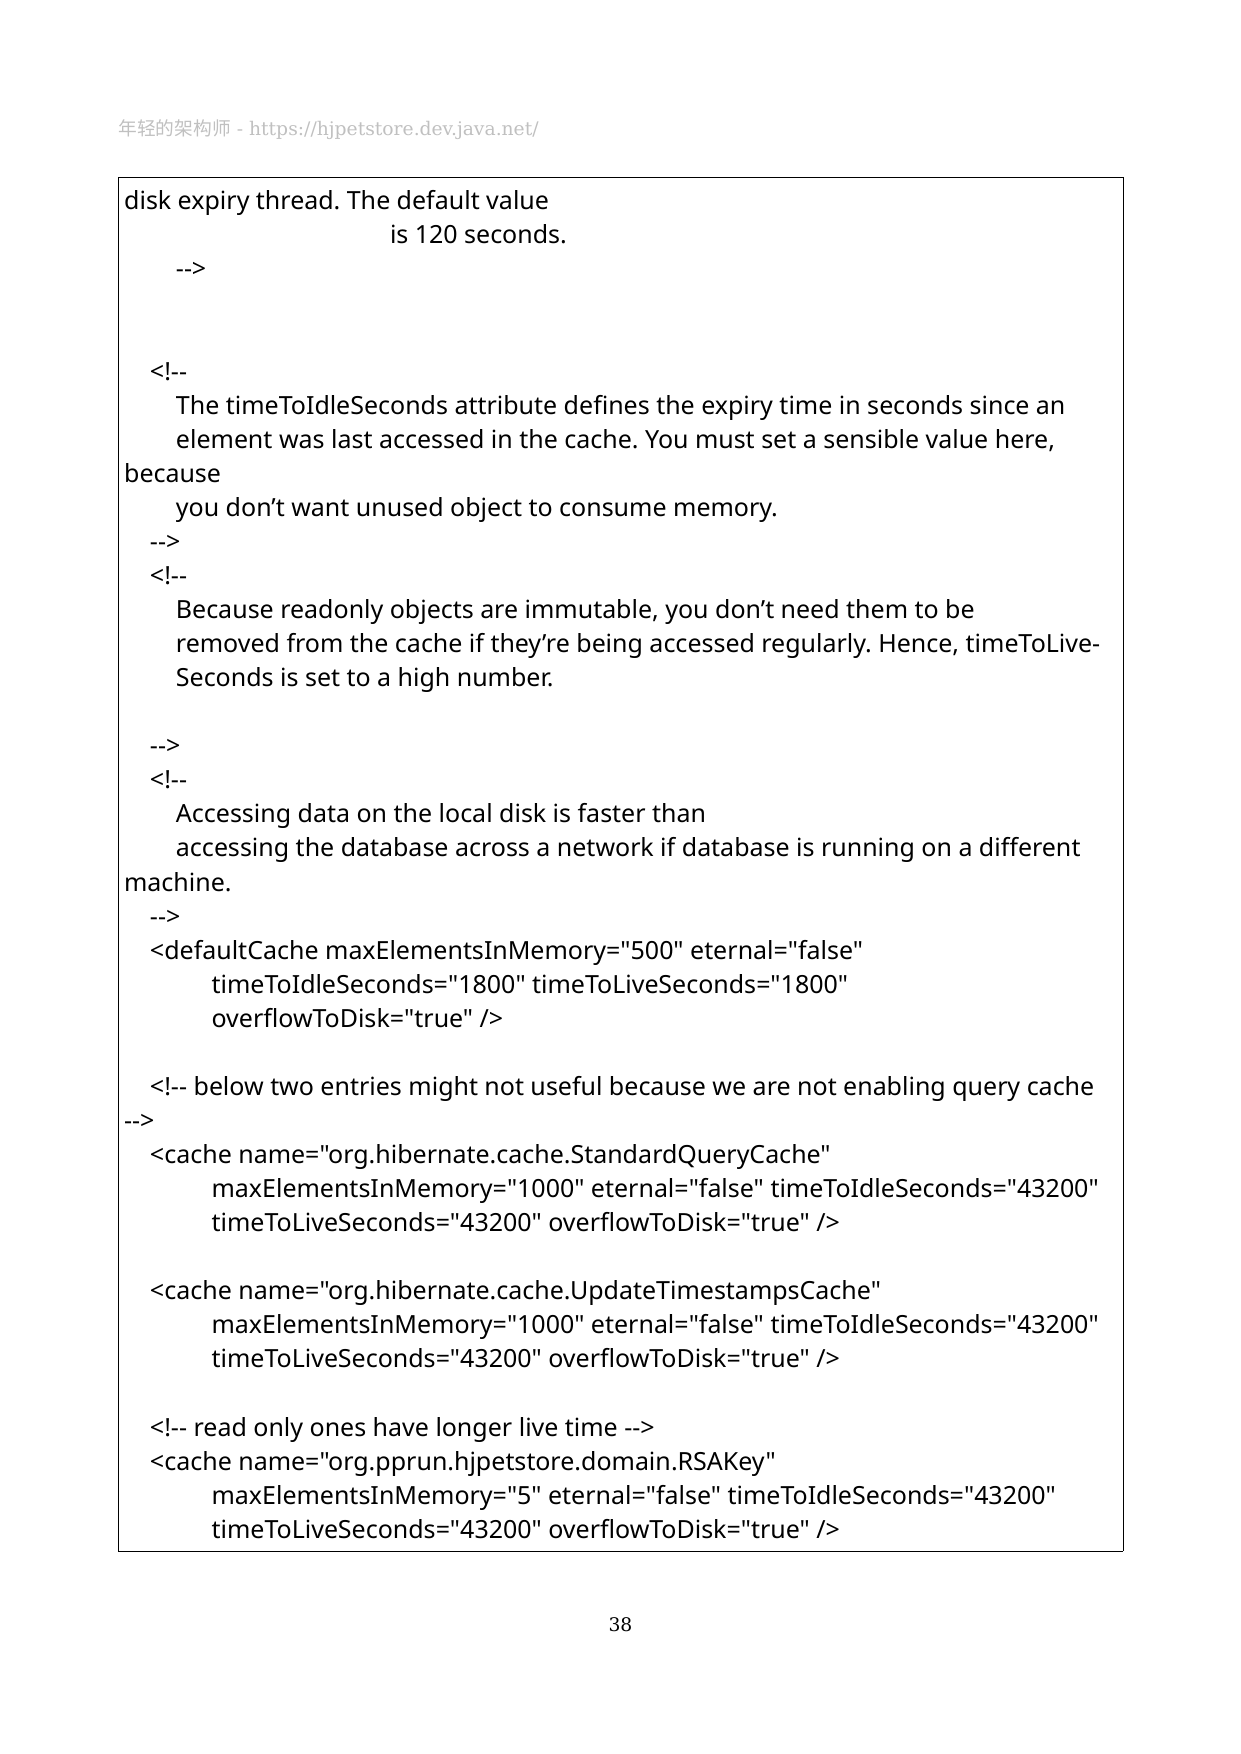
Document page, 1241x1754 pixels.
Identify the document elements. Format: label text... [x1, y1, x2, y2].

table_cell disk expiry thread. The default value is 120 seconds. --> <!-- The timeToIdleSeconds attribute defines the expiry time in seconds since an element was last accessed in the cache. You must set a sensible value here, because you don’t want unused object to consume memory. --> <!-- Because readonly objects are immutable, you don’t need them to be removed from the cache if they’re being accessed regularly. Hence, timeToLive- Seconds is set to a high number. --> <!-- Accessing data on the local disk is faster than accessing the database across a network if database is running on a different machine. --> <defaultCache maxElementsInMemory="500" eternal="false" timeToIdleSeconds="1800" timeToLiveSeconds="1800" overflowToDisk="true" /> <!-- below two entries might not useful because we are not enabling query cache --> <cache name="org.hibernate.cache.StandardQueryCache" maxElementsInMemory="1000" eternal="false" timeToIdleSeconds="43200" timeToLiveSeconds="43200" overflowToDisk="true" /> <cache name="org.hibernate.cache.UpdateTimestampsCache" maxElementsInMemory="1000" eternal="false" timeToIdleSeconds="43200" timeToLiveSeconds="43200" overflowToDisk="true" /> <!-- read only ones have longer live time --> <cache name="org.pprun.hjpetstore.domain.RSAKey" maxElementsInMemory="5" eternal="false" timeToIdleSeconds="43200" timeToLiveSeconds="43200" overflowToDisk="true" /> [119, 178, 1123, 1551]
